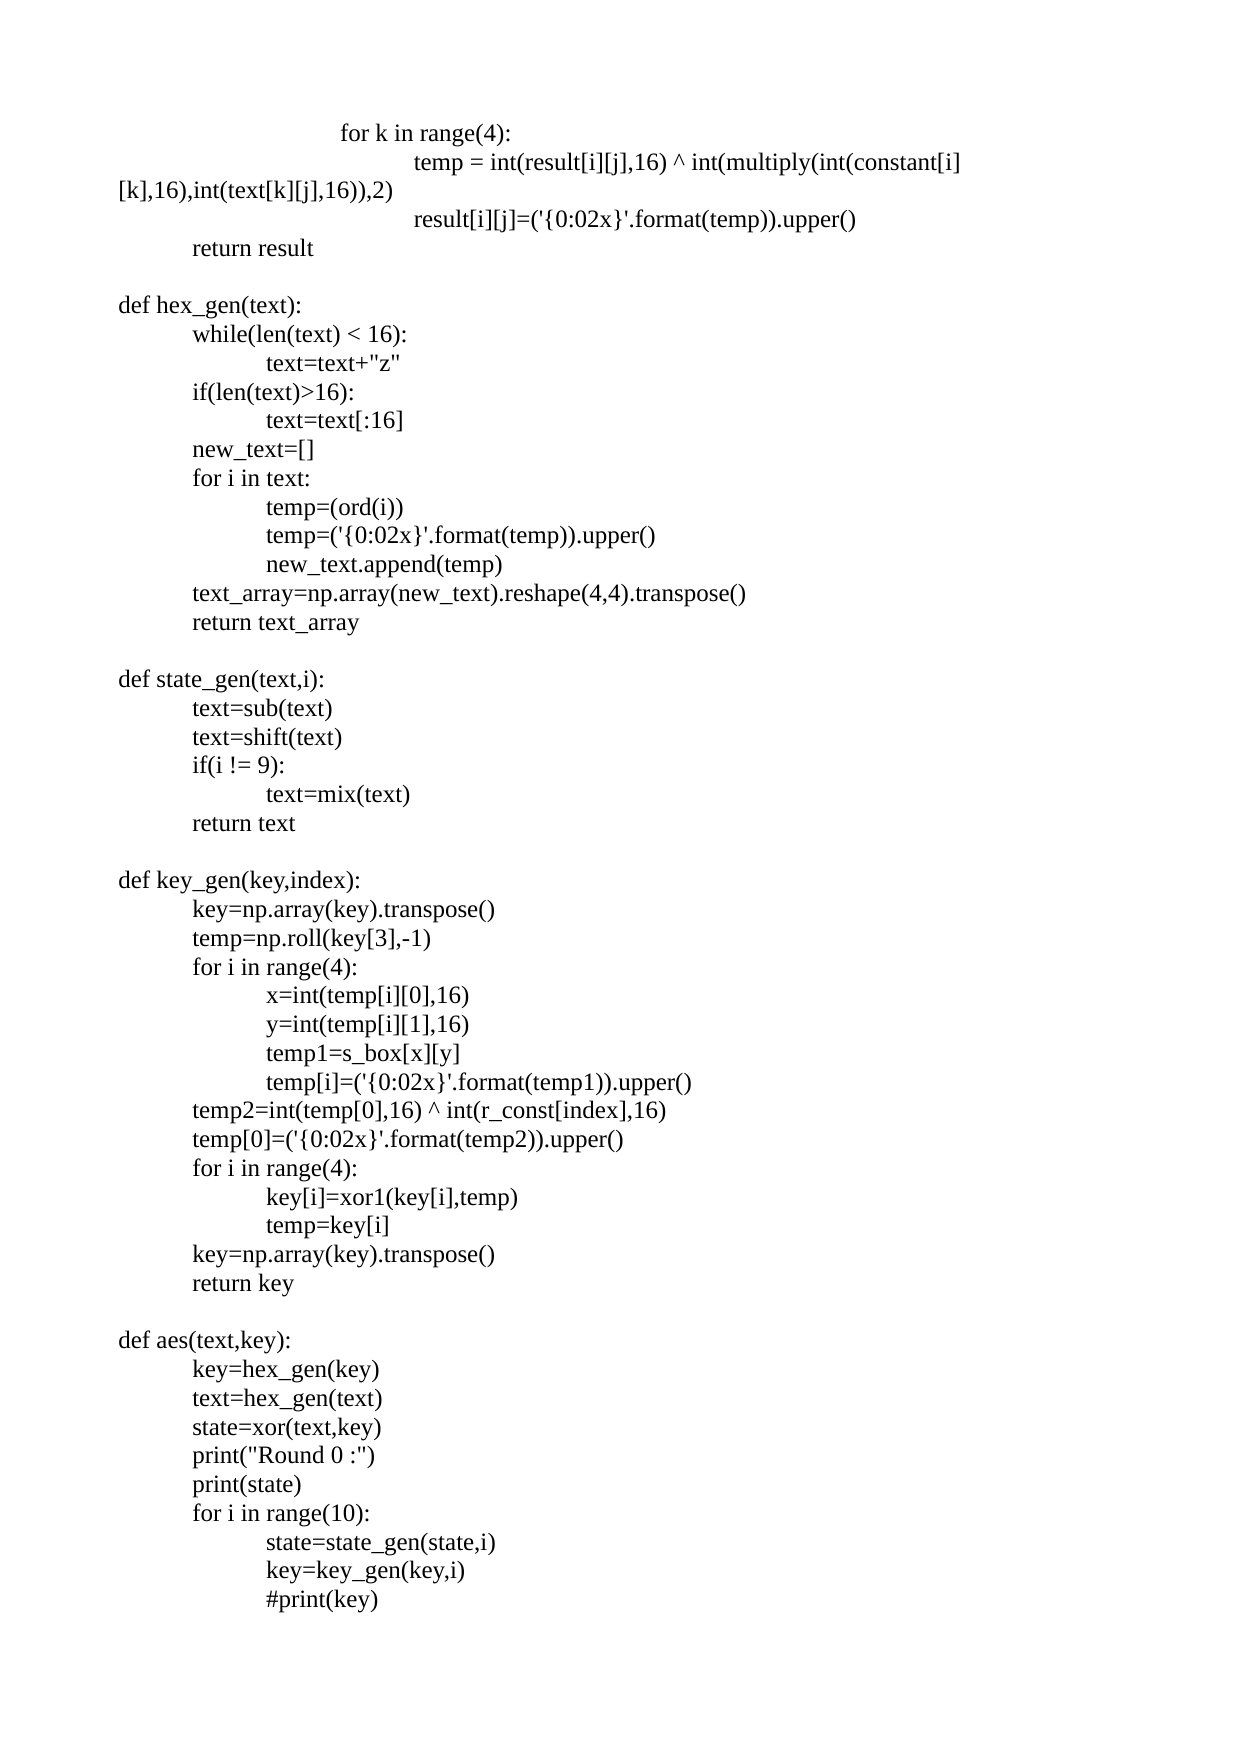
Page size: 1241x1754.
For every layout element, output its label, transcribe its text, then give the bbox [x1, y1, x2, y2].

text new_text.append(temp) [118, 549, 1122, 578]
text text=shift(text) [118, 722, 1122, 751]
text temp=(ord(i)) [118, 492, 1122, 521]
text temp[0]=('{0:02x}'.format(temp2)).upper() [118, 1124, 1122, 1153]
text temp = int(result[i][j],16) ^ int(multiply(int(constant[i][k],16),int(text[k][j],16)),2) [118, 147, 1122, 204]
text key=hex_gen(key) [118, 1354, 1122, 1383]
text temp=np.roll(key[3],-1) [118, 923, 1122, 952]
text temp[i]=('{0:02x}'.format(temp1)).upper() [118, 1067, 1122, 1096]
text return text [118, 808, 1122, 837]
text text=hex_gen(text) [118, 1383, 1122, 1412]
text temp2=int(temp[0],16) ^ int(r_const[index],16) [118, 1096, 1122, 1124]
text key=np.array(key).transpose() [118, 894, 1122, 923]
text text=text+"z" [118, 348, 1122, 377]
text result[i][j]=('{0:02x}'.format(temp)).upper() [118, 204, 1122, 233]
text while(len(text) < 16): [118, 319, 1122, 348]
text text=mix(text) [118, 779, 1122, 808]
text for i in range(4): [118, 1153, 1122, 1182]
text return text_array [118, 607, 1122, 636]
text def state_gen(text,i): [118, 664, 1122, 693]
text for k in range(4): [118, 118, 1122, 147]
text if(i != 9): [118, 751, 1122, 779]
text key[i]=xor1(key[i],temp) [118, 1182, 1122, 1211]
text text_array=np.array(new_text).reshape(4,4).transpose() [118, 578, 1122, 607]
text def aes(text,key): [118, 1326, 1122, 1354]
text def key_gen(key,index): [118, 866, 1122, 894]
text return key [118, 1268, 1122, 1297]
text for i in range(10): [118, 1498, 1122, 1527]
text for i in text: [118, 463, 1122, 492]
text if(len(text)>16): [118, 377, 1122, 406]
text text=text[:16] [118, 406, 1122, 434]
text state=state_gen(state,i) [118, 1527, 1122, 1556]
text #print(key) [118, 1584, 1122, 1613]
text key=key_gen(key,i) [118, 1556, 1122, 1584]
text x=int(temp[i][0],16) [118, 981, 1122, 1009]
text for i in range(4): [118, 952, 1122, 981]
text return result [118, 233, 1122, 262]
text def hex_gen(text): [118, 291, 1122, 319]
text text=sub(text) [118, 693, 1122, 722]
text state=xor(text,key) [118, 1412, 1122, 1441]
text key=np.array(key).transpose() [118, 1239, 1122, 1268]
text temp=key[i] [118, 1211, 1122, 1239]
text temp=('{0:02x}'.format(temp)).upper() [118, 521, 1122, 549]
text temp1=s_box[x][y] [118, 1038, 1122, 1067]
text print(state) [118, 1469, 1122, 1498]
text new_text=[] [118, 434, 1122, 463]
text print("Round 0 :") [118, 1441, 1122, 1469]
text y=int(temp[i][1],16) [118, 1009, 1122, 1038]
